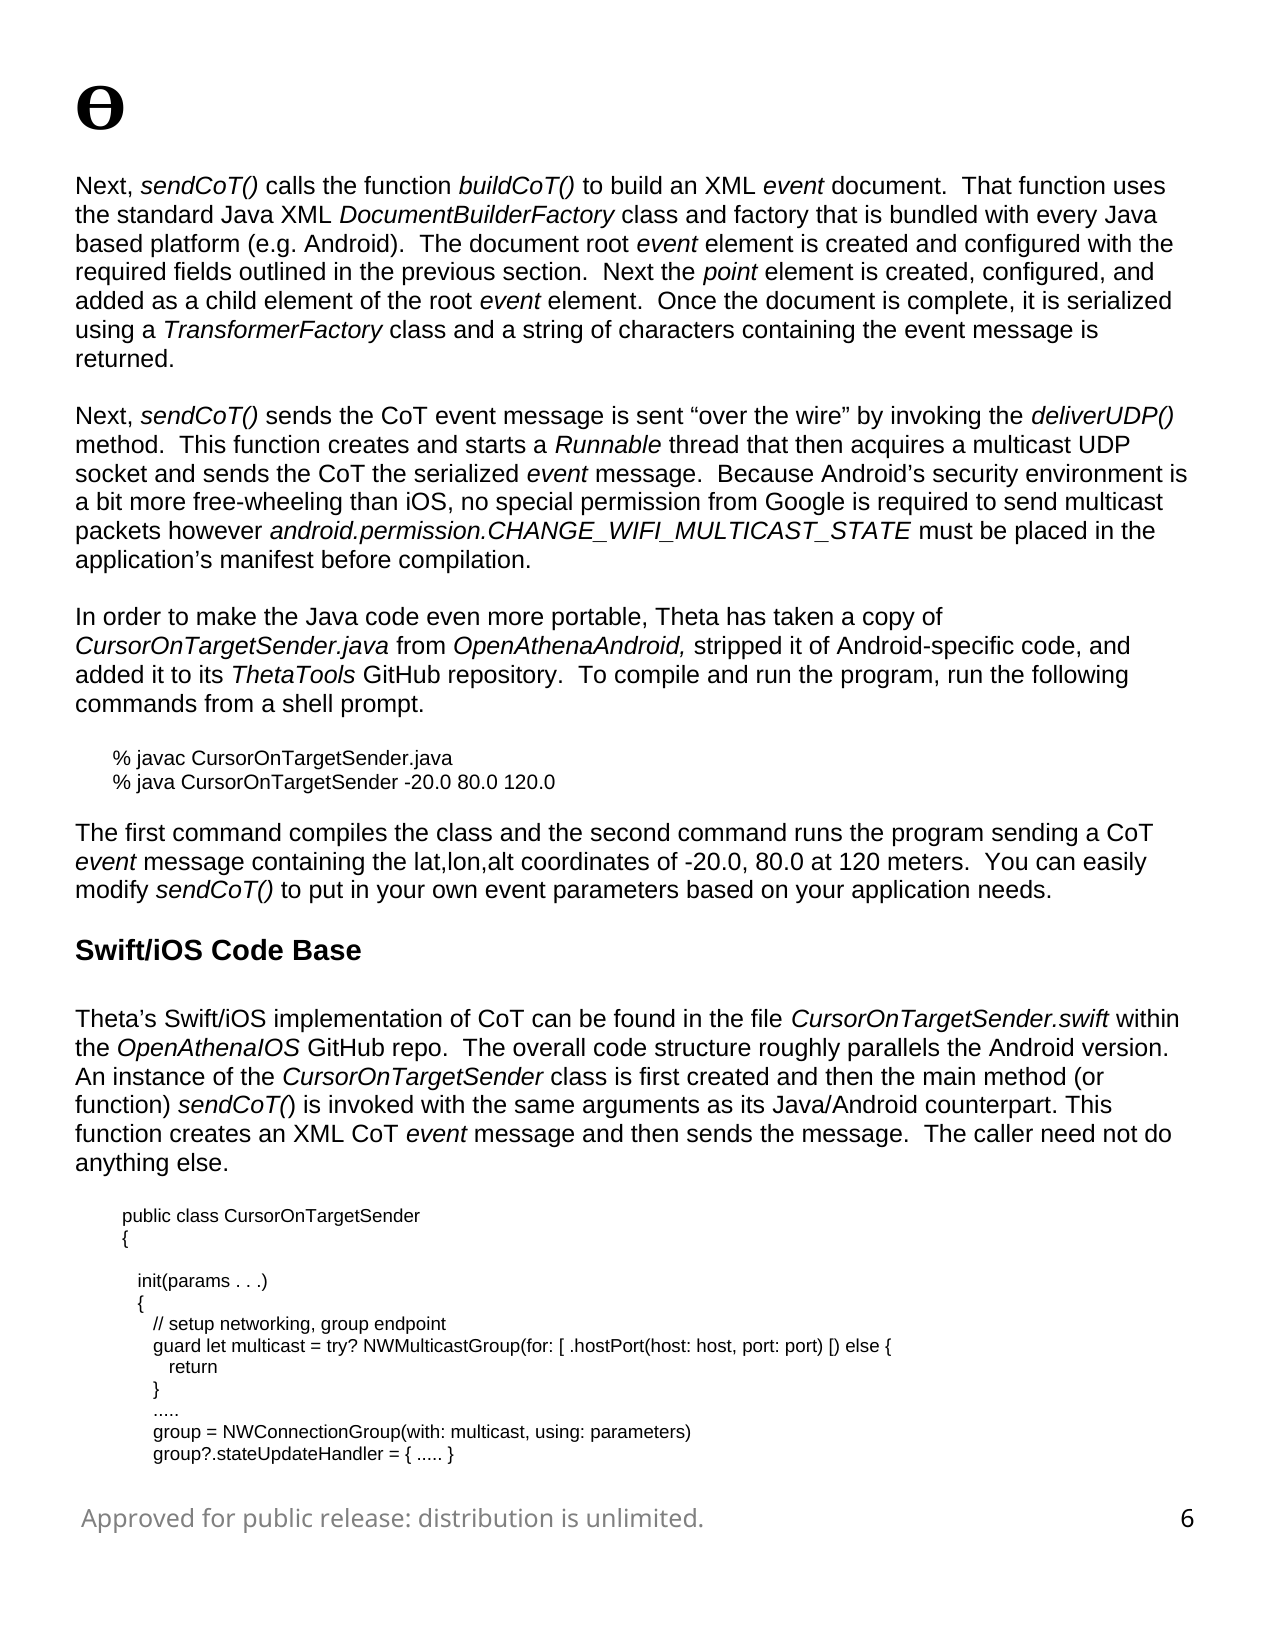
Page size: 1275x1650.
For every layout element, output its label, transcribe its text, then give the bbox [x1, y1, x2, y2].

text { [122, 1227, 1200, 1248]
text public class CursorOnTargetSender [122, 1205, 1200, 1227]
text The first command compiles the class and the second command runs the program sending a CoT event message containing the lat,lon,alt coordinates of -20.0, 80.0 at 120 meters. You can easily modify sendCoT() to put in your own event parameters based on your application needs. [75, 818, 1200, 904]
text // setup networking, group endpoint [122, 1313, 1200, 1334]
text % java CursorOnTargetSender -20.0 80.0 120.0 [112, 770, 1200, 794]
text return [122, 1356, 1200, 1378]
text Next, sendCoT() calls the function buildCoT() to build an XML event document. That function uses the standard Java XML DocumentBuilderFactory class and factory that is bundled with every Java based platform (e.g. Android). The document root event element is created and configured with the required fields outlined in the previous section. Next the point element is created, configured, and added as a child element of the root event element. Once the document is complete, it is serialized using a TransformerFactory class and a string of characters containing the event message is returned. [75, 171, 1200, 372]
text init(params . . .) [122, 1270, 1200, 1291]
text } [122, 1378, 1200, 1399]
text In order to make the Java code even more portable, Theta has taken a copy of CursorOnTargetSender.java from OpenAthenaAndroid, stripped it of Android-specific code, and added it to its ThetaTools GitHub repository. To compile and run the program, run the following commands from a shell prompt. [75, 602, 1200, 717]
text Next, sendCoT() sends the CoT event message is sent “over the wire” by invoking the deliverUDP() method. This function creates and starts a Runnable thread that then acquires a multicast UDP socket and sends the CoT the serialized event message. Because Android’s security environment is a bit more free-wheeling than iOS, no special permission from Google is required to send multicast packets however android.permission.CHANGE_WIFI_MULTICAST_STATE must be placed in the application’s manifest before compilation. [75, 401, 1200, 573]
subtitle Swift/iOS Code Base [75, 933, 1200, 967]
text % javac CursorOnTargetSender.java [112, 746, 1200, 770]
text group = NWConnectionGroup(with: multicast, using: parameters) [122, 1421, 1200, 1442]
text { [122, 1291, 1200, 1313]
text guard let multicast = try? NWMulticastGroup(for: [ .hostPort(host: host, port: port) [) else { [122, 1334, 1200, 1356]
text group?.stateUpdateHandler = { ..... } [122, 1442, 1200, 1464]
text ..... [122, 1399, 1200, 1421]
text Theta’s Swift/iOS implementation of CoT can be found in the file CursorOnTargetSender.swift within the OpenAthenaIOS GitHub repo. The overall code structure roughly parallels the Android version. An instance of the CursorOnTargetSender class is first created and then the main method (or function) sendCoT() is invoked with the same arguments as its Java/Android counterpart. This function creates an XML CoT event message and then sends the message. The caller need not do anything else. [75, 1004, 1200, 1176]
